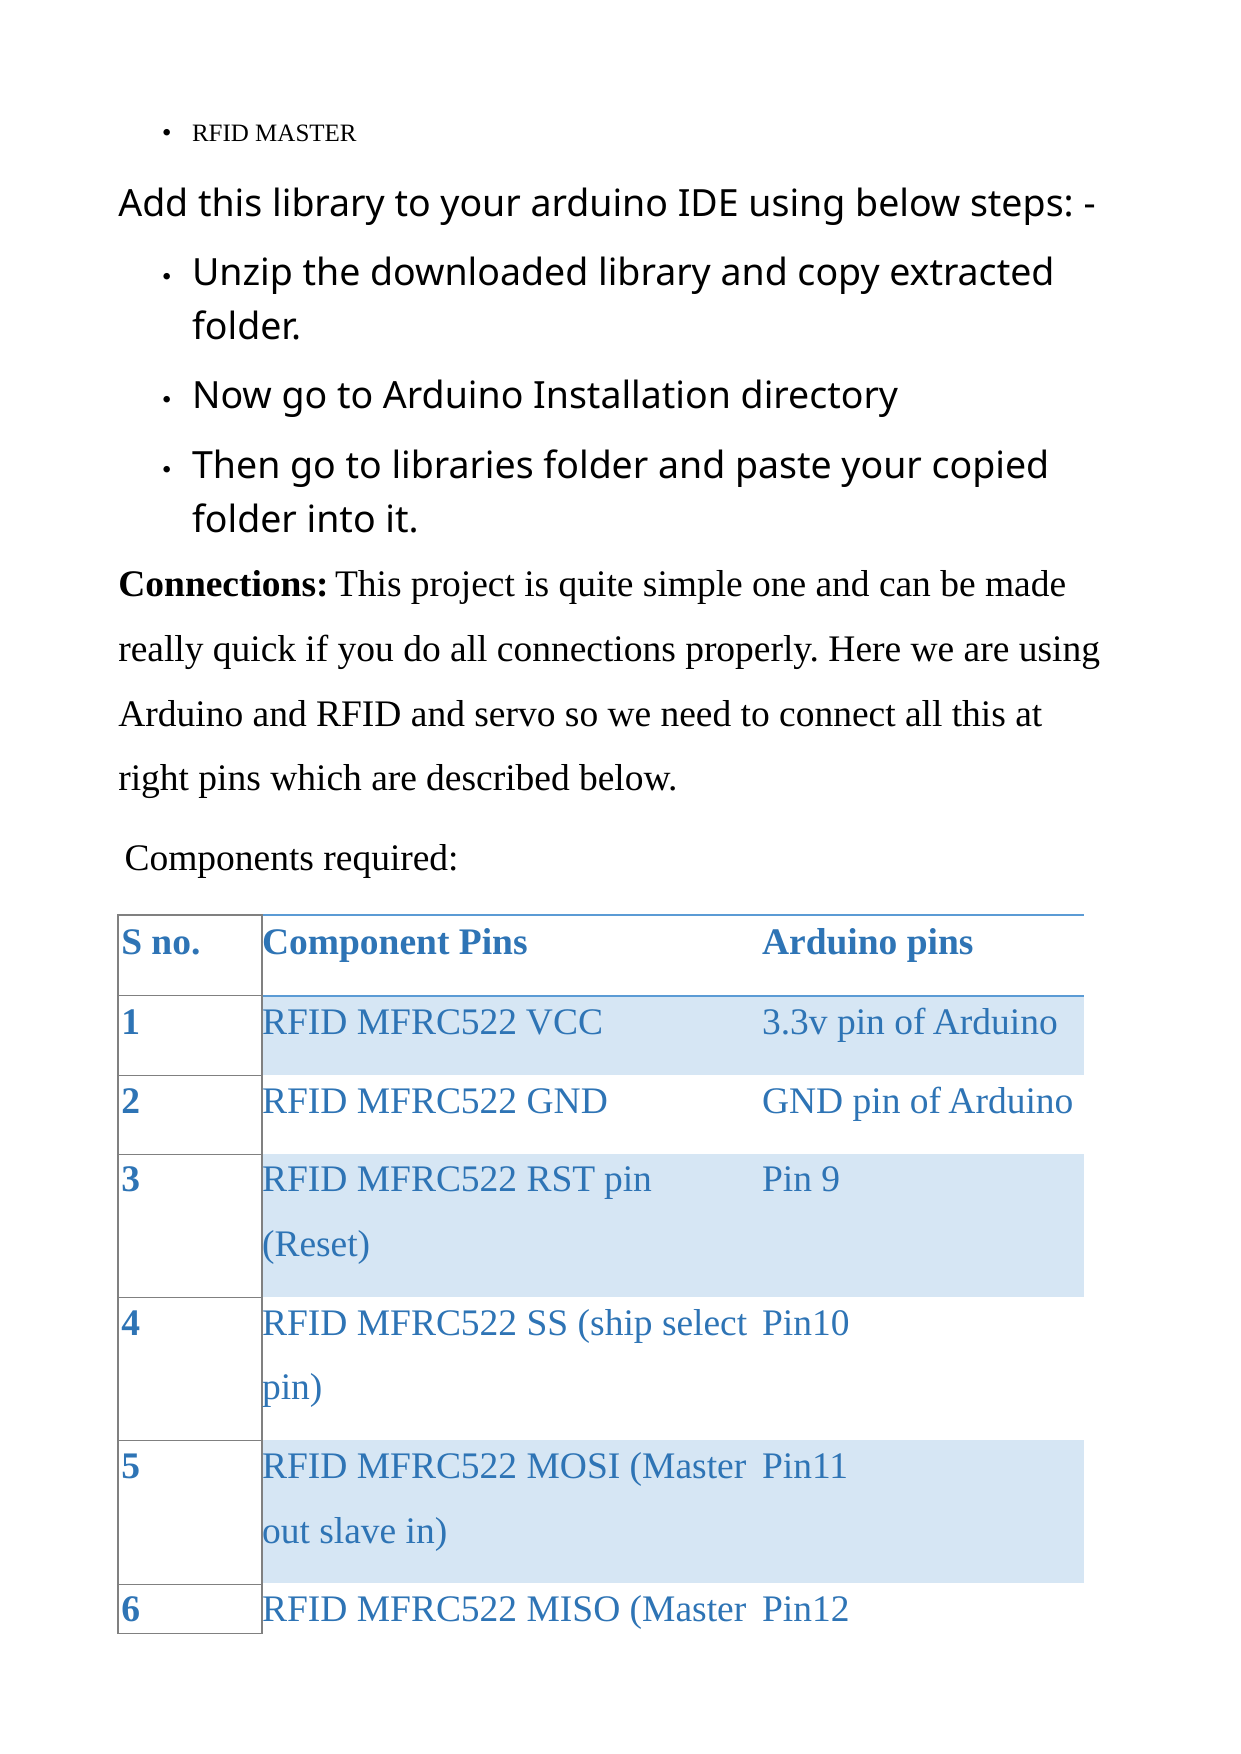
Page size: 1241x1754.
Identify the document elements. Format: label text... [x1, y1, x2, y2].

table_cell RFID MFRC522 GND [263, 1075, 762, 1154]
table_cell RFID MFRC522 VCC [263, 997, 762, 1075]
table_cell 5 [119, 1441, 261, 1583]
table_cell 3.3v pin of Arduino [762, 997, 1084, 1075]
table_header Arduino pins [762, 916, 1084, 995]
table_cell RFID MFRC522 MOSI (Master out slave in) [263, 1440, 762, 1583]
table_cell 3 [119, 1155, 261, 1297]
text Add this library to your arduino IDE using below steps: - [118, 176, 1122, 227]
table_cell RFID MFRC522 MISO (Master [263, 1584, 762, 1633]
table_cell RFID MFRC522 SS (ship select pin) [263, 1297, 762, 1440]
table_cell Pin12 [762, 1584, 1084, 1633]
table_cell RFID MFRC522 RST pin (Reset) [263, 1154, 762, 1297]
list Then go to libraries folder and paste your copied folder into it. [162, 438, 1122, 543]
table_cell 2 [119, 1076, 261, 1154]
text Connections: This project is quite simple one and can be made really quick if you do all connections properly. Here we are using Arduino and RFID and servo so we need to connect all this at right pins which are described below. [118, 562, 1122, 799]
list Now go to Arduino Installation directory [162, 369, 1122, 420]
table_header S no. [119, 916, 261, 995]
table_cell 4 [119, 1298, 261, 1440]
table_header Component Pins [263, 916, 762, 995]
table_cell Pin 9 [762, 1154, 1084, 1297]
text Components required: [118, 835, 1122, 878]
table_cell GND pin of Arduino [762, 1075, 1084, 1154]
list Unzip the downloaded library and copy extracted folder. [162, 245, 1122, 351]
table_cell Pin11 [762, 1440, 1084, 1583]
list RFID MASTER [162, 118, 1122, 147]
table_cell Pin10 [762, 1297, 1084, 1440]
table_cell 1 [119, 996, 261, 1075]
table_cell 6 [119, 1585, 261, 1633]
